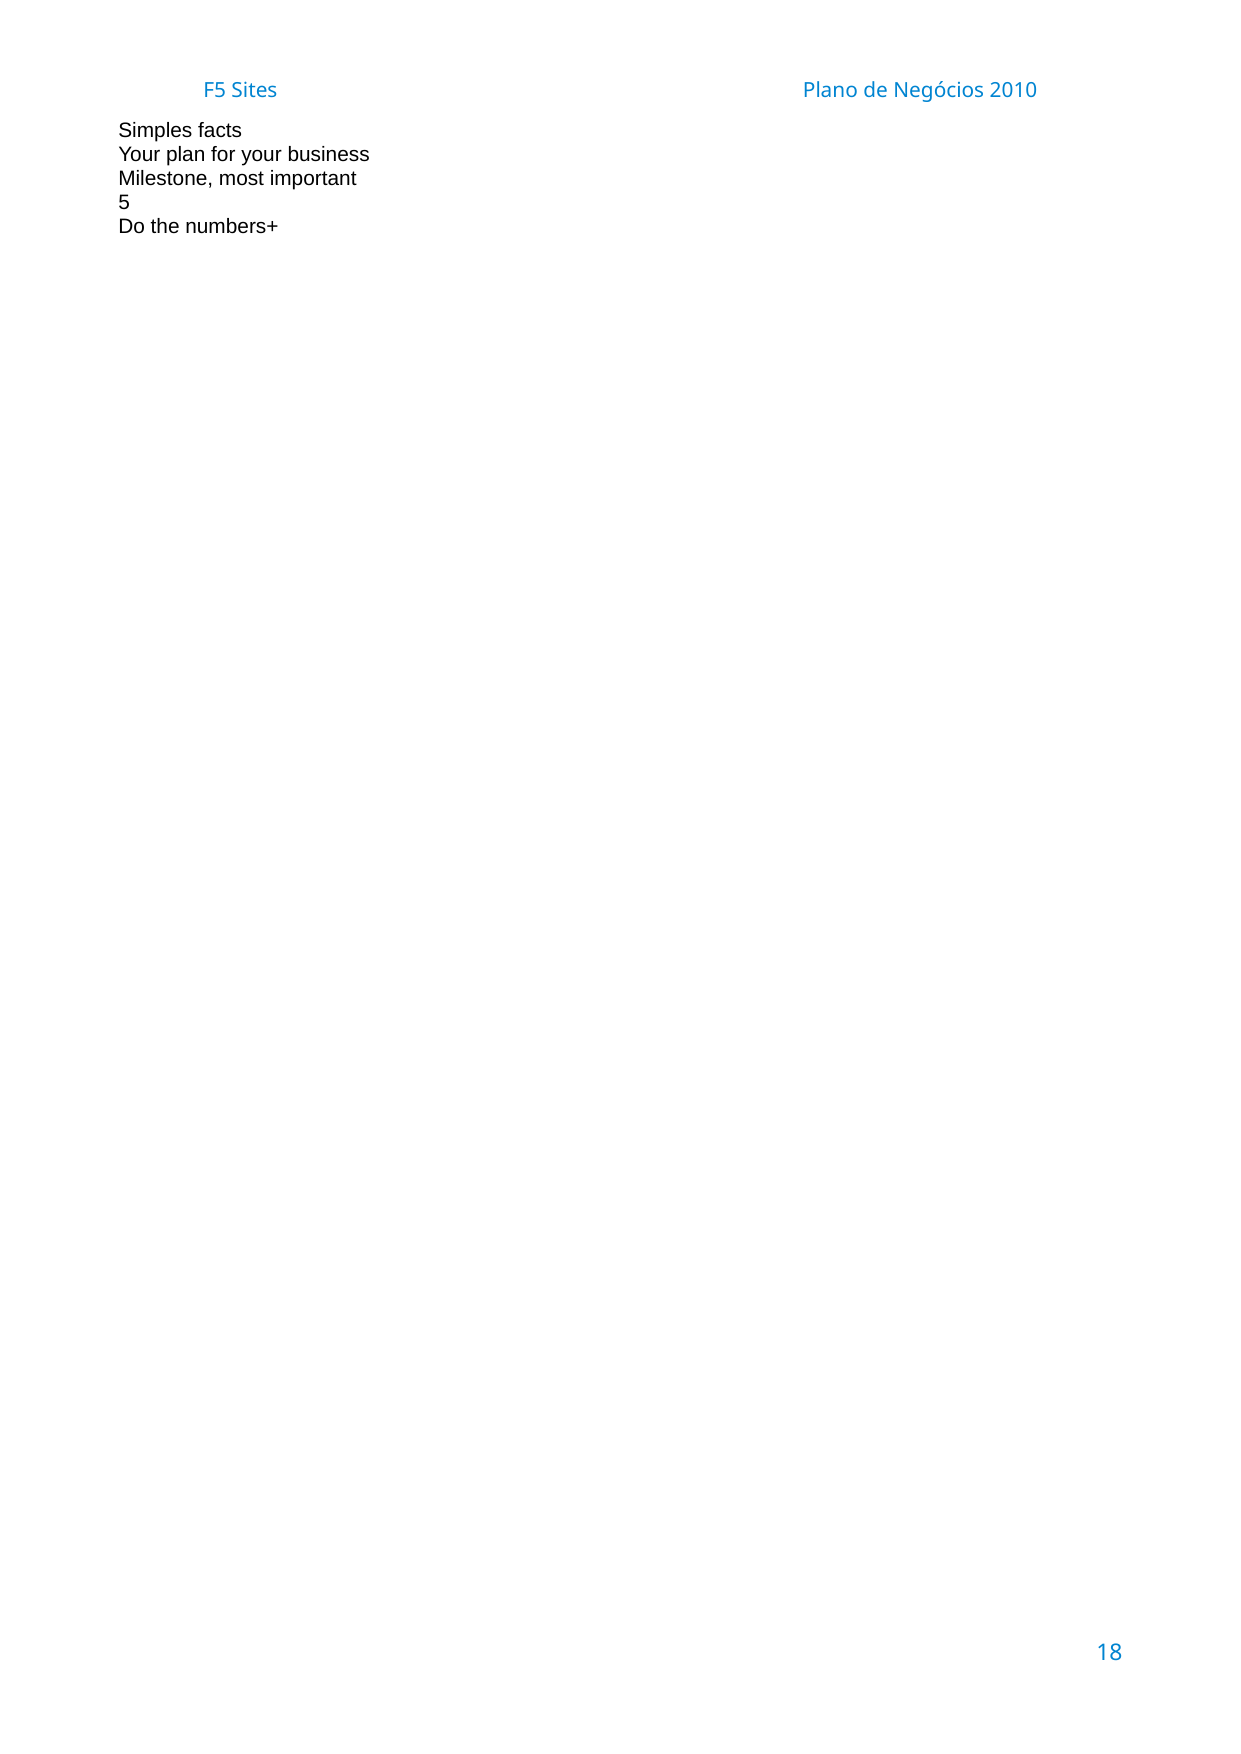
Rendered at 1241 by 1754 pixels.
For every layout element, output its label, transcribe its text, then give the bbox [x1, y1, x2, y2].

text Do the numbers+ [118, 214, 1122, 238]
text Simples facts [118, 118, 1122, 142]
text Your plan for your business [118, 142, 1122, 166]
text 5 [118, 190, 1122, 214]
text Milestone, most important [118, 166, 1122, 190]
